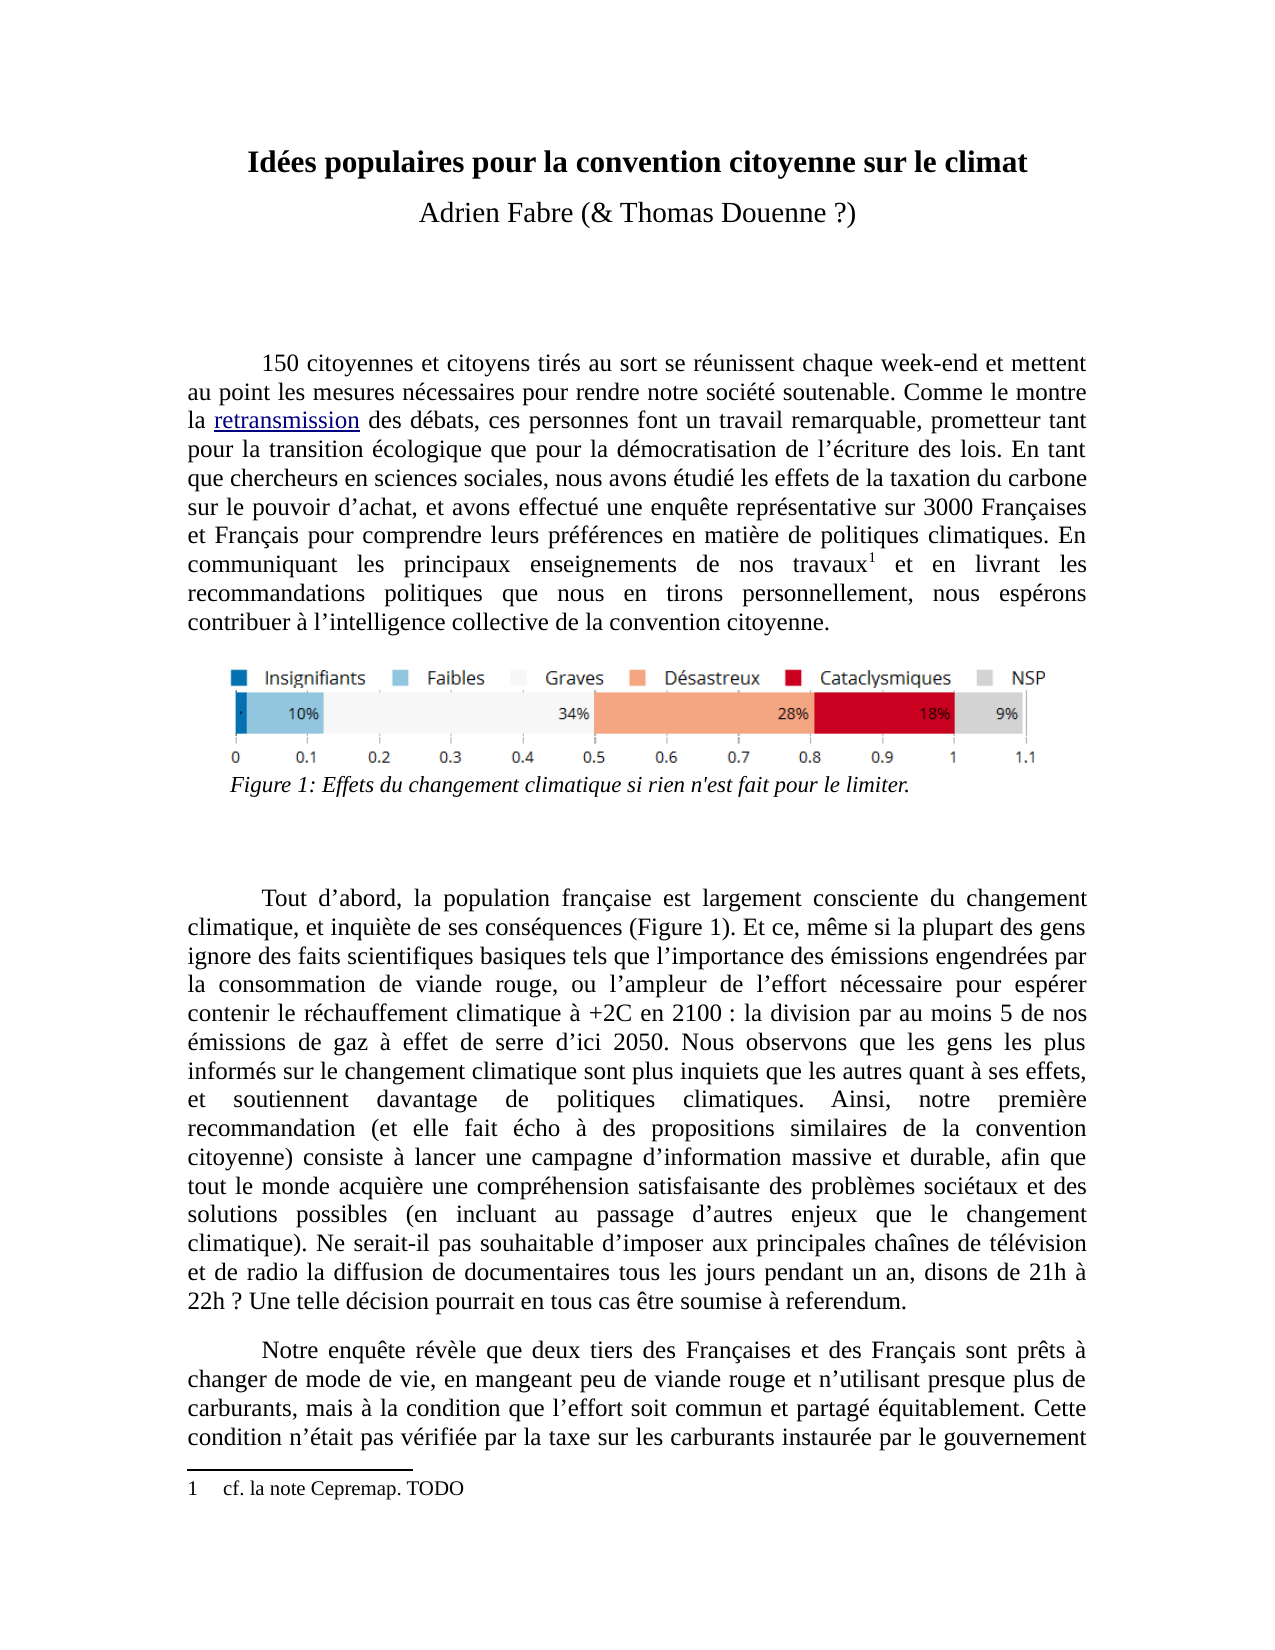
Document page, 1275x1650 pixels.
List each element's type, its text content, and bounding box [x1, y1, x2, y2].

text cf. la note Cepremap. TODO [187, 1476, 1087, 1500]
text Idées populaires pour la convention citoyenne sur le climat [187, 150, 1087, 179]
text Tout d’abord, la population française est largement consciente du changement climatique, et inquiète de ses conséquences (Figure 1). Et ce, même si la plupart des gens ignore des faits scientifiques basiques tels que l’importance des émissions engendrées par la consommation de viande rouge, ou l’ampleur de l’effort nécessaire pour espérer contenir le réchauffement climatique à +2C en 2100 : la division par au moins 5 de nos émissions de gaz à effet de serre d’ici 2050. Nous observons que les gens les plus informés sur le changement climatique sont plus inquiets que les autres quant à ses effets, et soutiennent davantage de politiques climatiques. Ainsi, notre première recommandation (et elle fait écho à des propositions similaires de la convention citoyenne) consiste à lancer une campagne d’information massive et durable, afin que tout le monde acquière une compréhension satisfaisante des problèmes sociétaux et des solutions possibles (en incluant au passage d’autres enjeux que le changement climatique). Ne serait-il pas souhaitable d’imposer aux principales chaînes de télévision et de radio la diffusion de documentaires tous les jours pendant un an, disons de 21h à 22h ? Une telle décision pourrait en tous cas être soumise à referendum. [187, 884, 1087, 1315]
text Notre enquête révèle que deux tiers des Françaises et des Français sont prêts à changer de mode de vie, en mangeant peu de viande rouge et n’utilisant presque plus de carburants, mais à la condition que l’effort soit commun et partagé équitablement. Cette condition n’était pas vérifiée par la taxe sur les carburants instaurée par le gouvernement [187, 1336, 1087, 1451]
picture [229, 669, 1046, 765]
text Adrien Fabre (& Thomas Douenne ?) [187, 199, 1087, 228]
text 150 citoyennes et citoyens tirés au sort se réunissent chaque week-end et mettent au point les mesures nécessaires pour rendre notre société soutenable. Comme le montre la retransmission des débats, ces personnes font un travail remarquable, prometteur tant pour la transition écologique que pour la démocratisation de l’écriture des lois. En tant que chercheurs en sciences sociales, nous avons étudié les effets de la taxation du carbone sur le pouvoir d’achat, et avons effectué une enquête représentative sur 3000 Françaises et Français pour comprendre leurs préférences en matière de politiques climatiques. En communiquant les principaux enseignements de nos travaux et en livrant les recommandations politiques que nous en tirons personnellement, nous espérons contribuer à l’intelligence collective de la convention citoyenne. [187, 348, 1087, 636]
text Figure 1: Effets du changement climatique si rien n'est fait pour le limiter. [230, 765, 1045, 797]
